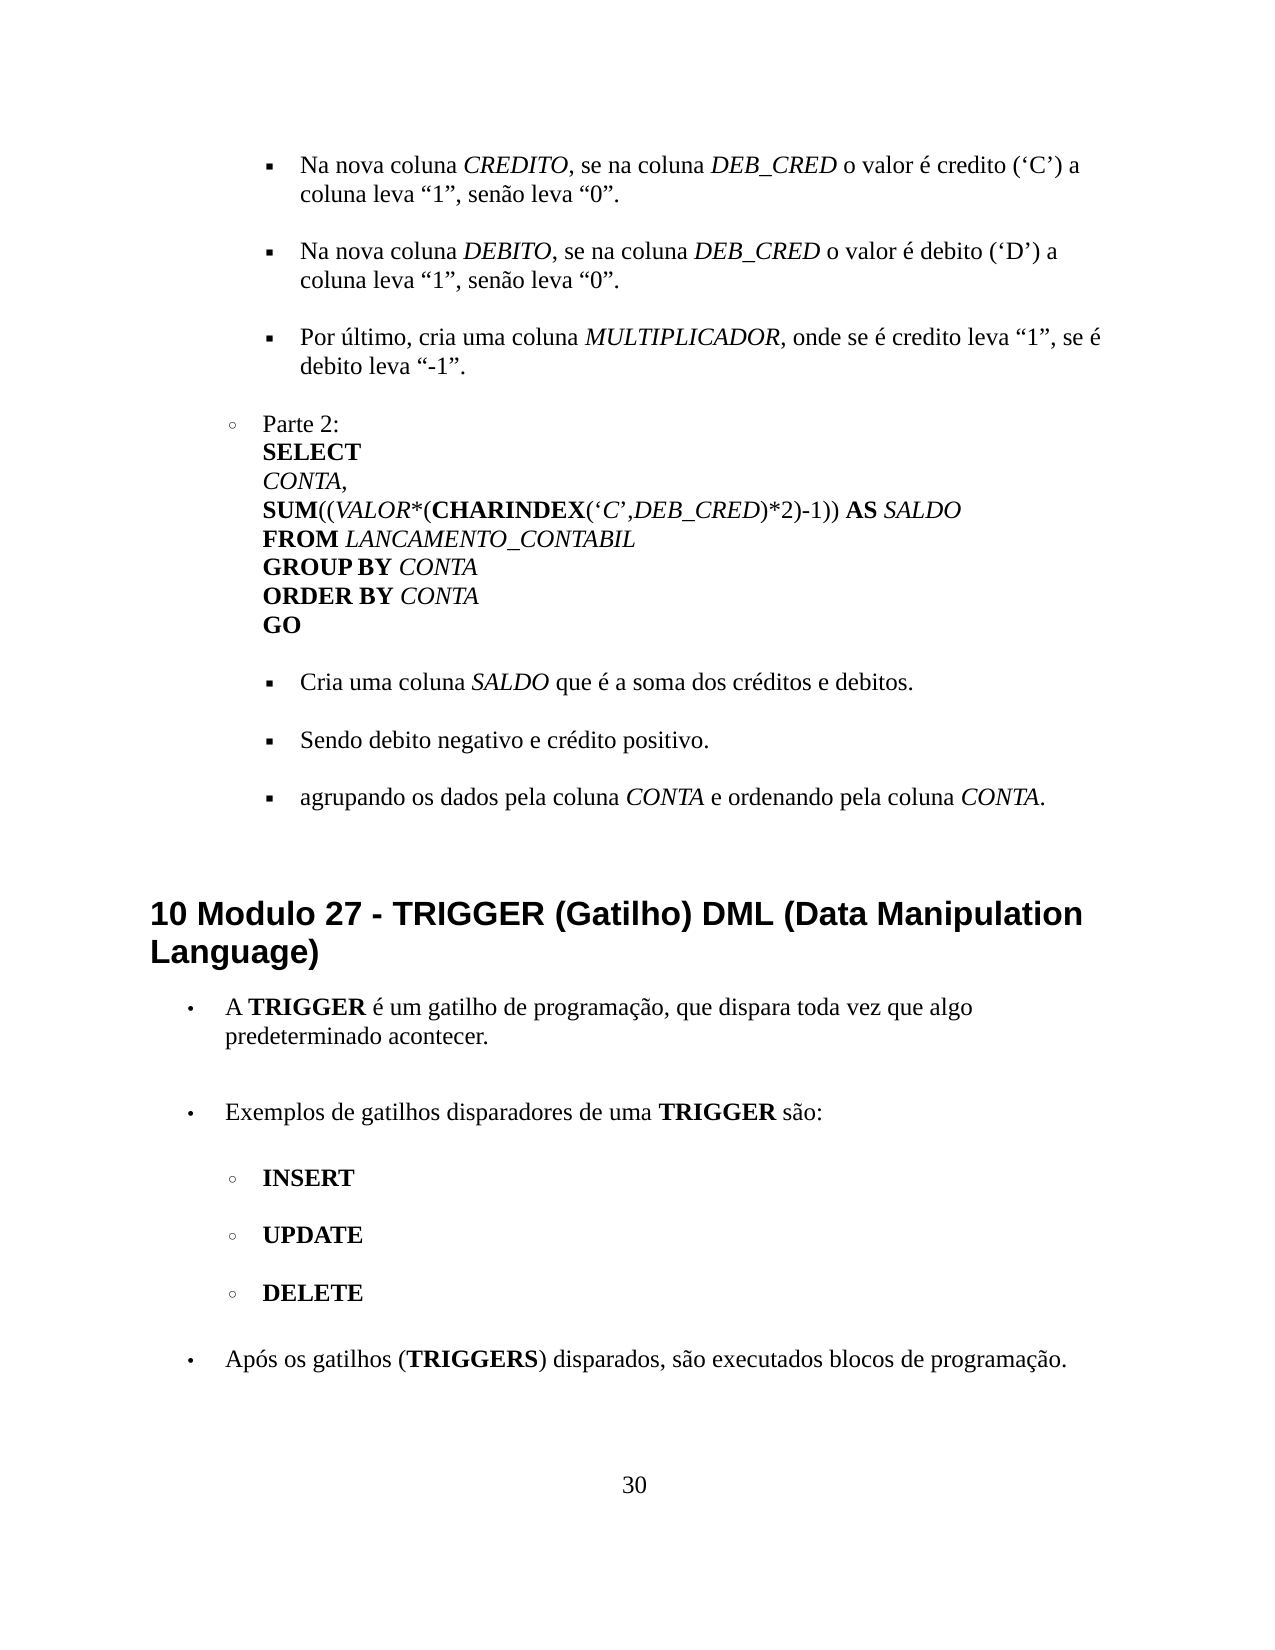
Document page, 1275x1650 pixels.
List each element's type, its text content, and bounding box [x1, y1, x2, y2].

subtitle 10 Modulo 27 - TRIGGER (Gatilho) DML (Data Manipulation Language) [150, 894, 1125, 971]
list Na nova coluna CREDITO, se na coluna DEB_CRED o valor é credito (‘C’) a coluna leva “1”, senão leva “0”. [262, 150, 1125, 236]
list Cria uma coluna SALDO que é a soma dos créditos e debitos. [262, 667, 1125, 725]
list Sendo debito negativo e crédito positivo. [262, 725, 1125, 782]
list Após os gatilhos (TRIGGERS) disparados, são executados blocos de programação. [187, 1344, 1125, 1402]
list Parte 2: SELECT CONTA, SUM((VALOR*(CHARINDEX(‘C’,DEB_CRED)*2)-1)) AS SALDO FROM LANCAMENTO_CONTABIL GROUP BY CONTA ORDER BY CONTA GO [225, 409, 1125, 667]
list INSERT [225, 1163, 1125, 1221]
list Por último, cria uma coluna MULTIPLICADOR, onde se é credito leva “1”, se é debito leva “-1”. [262, 322, 1125, 409]
list Na nova coluna DEBITO, se na coluna DEB_CRED o valor é debito (‘D’) a coluna leva “1”, senão leva “0”. [262, 236, 1125, 322]
list DELETE [225, 1278, 1125, 1336]
list UPDATE [225, 1221, 1125, 1278]
list agrupando os dados pela coluna CONTA e ordenando pela coluna CONTA. [262, 782, 1125, 840]
list Exemplos de gatilhos disparadores de uma TRIGGER são: [187, 1097, 1125, 1154]
list A TRIGGER é um gatilho de programação, que dispara toda vez que algo predeterminado acontecer. [187, 992, 1125, 1079]
